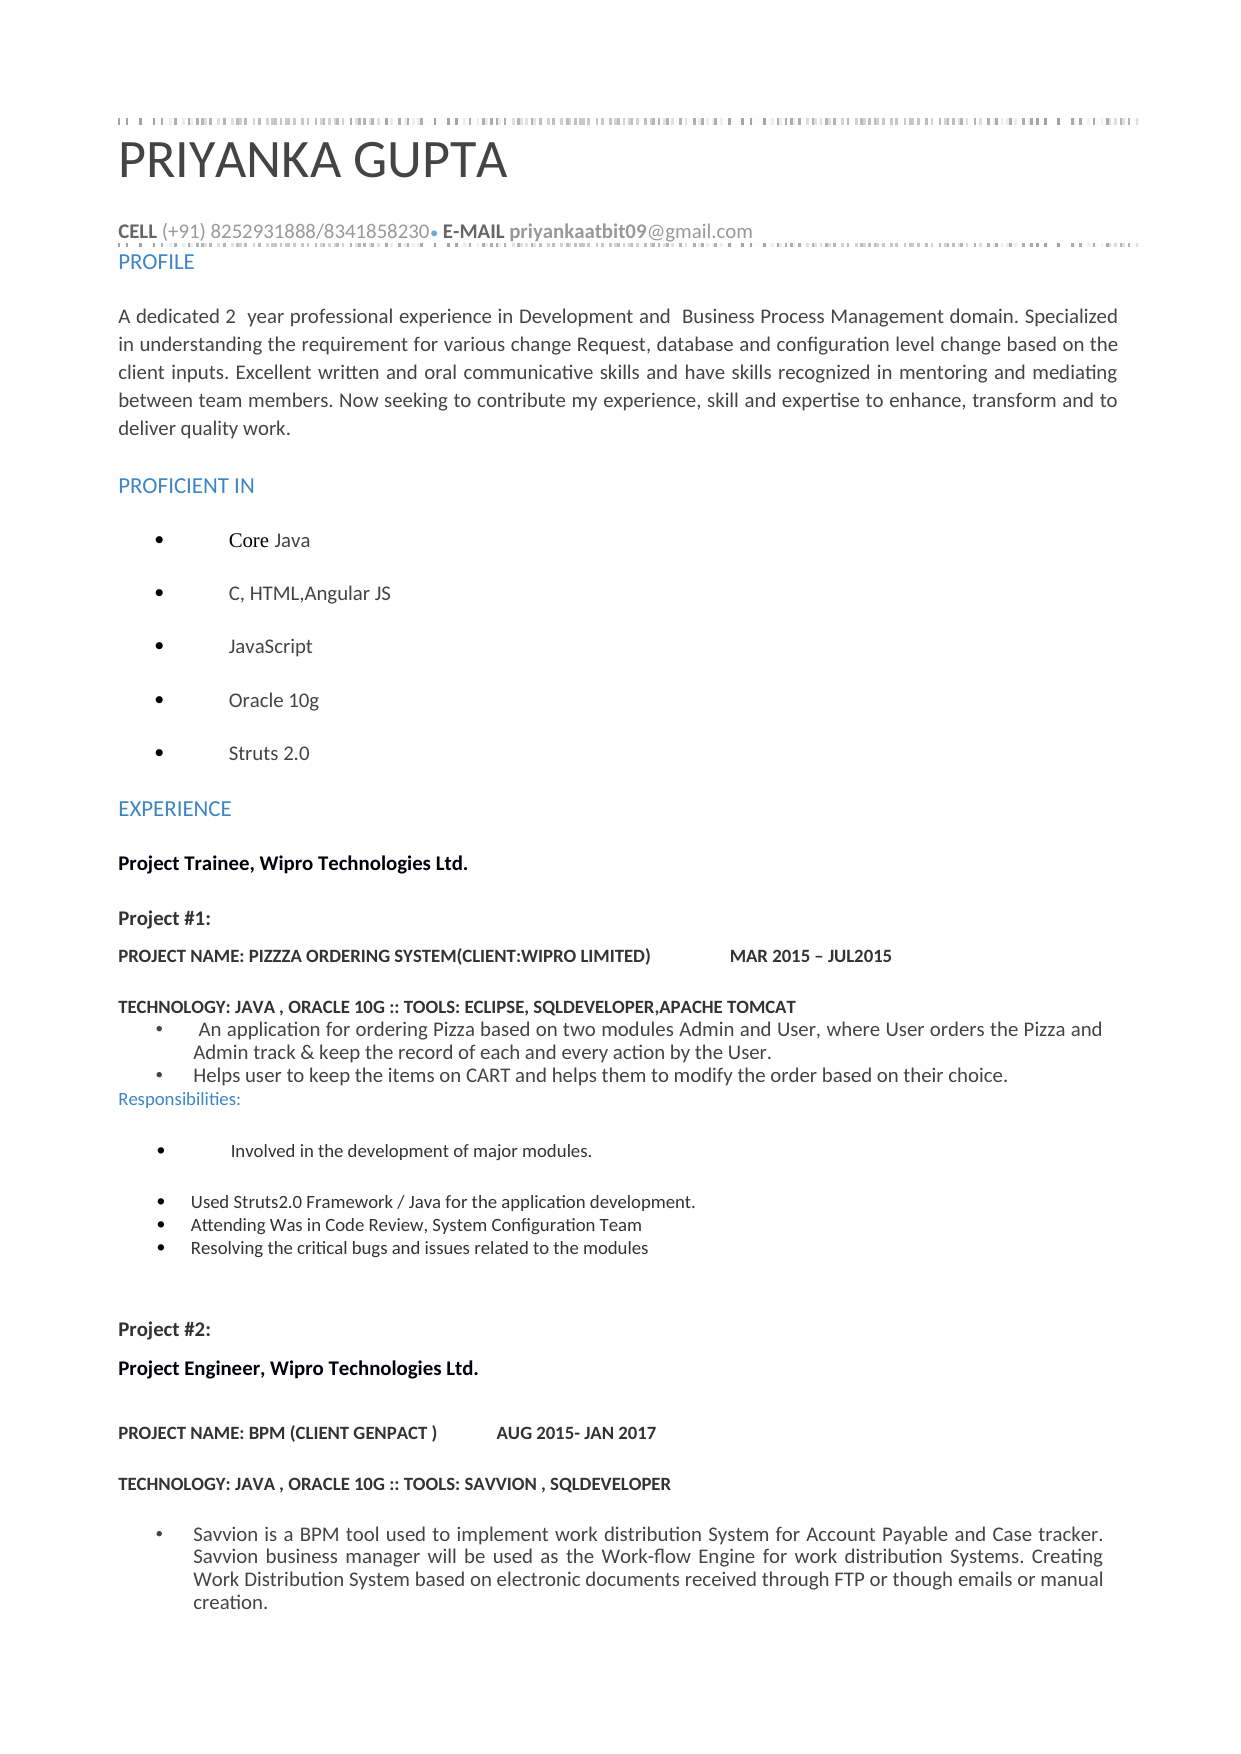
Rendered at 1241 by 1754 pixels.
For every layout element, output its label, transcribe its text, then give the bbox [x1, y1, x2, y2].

list Helps user to keep the items on CART and helps them to modify the order based on their choice. [156, 1064, 1105, 1087]
text PROJECT NAME: PIZZZA ORDERING SYSTEM(CLIENT:WIPRO LIMITED) MAR 2015 – JUL2015 [118, 943, 1122, 968]
text CELL (+91) 8252931888/8341858230• E-MAIL priyankaatbit09@gmail.com [118, 218, 1122, 243]
text · Resolving the critical bugs and issues related to the modules [158, 1236, 757, 1259]
text · Oracle 10g [156, 687, 1122, 712]
list An application for ordering Pizza based on two modules Admin and User, where User orders the Pizza and Admin track & keep the record of each and every action by the User. [156, 1018, 1105, 1064]
text · Attending Was in Code Review, System Configuration Team [158, 1213, 757, 1236]
text A dedicated 2 year professional experience in Development and Business Process Management domain. Specialized in understanding the requirement for various change Request, database and configuration level change based on the client inputs. Excellent written and oral communicative skills and have skills recognized in mentoring and mediating between team members. Now seeking to contribute my experience, skill and expertise to enhance, transform and to deliver quality work. [118, 303, 1120, 440]
text Project #2: [118, 1315, 1122, 1342]
text Project Engineer, Wipro Technologies Ltd. [118, 1355, 1122, 1380]
list Savvion is a BPM tool used to implement work distribution System for Account Payable and Case tracker. Savvion business manager will be used as the Work-flow Engine for work distribution Systems. Creating Work Distribution System based on electronic documents received through FTP or though emails or manual creation. [156, 1523, 1105, 1614]
text · JavaScript [156, 634, 1122, 659]
text · Used Struts2.0 Framework / Java for the application development. [158, 1190, 757, 1213]
text · Core Java [156, 527, 1122, 552]
text Project #1: [118, 903, 1122, 930]
text · Struts 2.0 [156, 741, 1122, 766]
text PROFICIENT IN [118, 471, 1122, 499]
text TECHNOLOGY: JAVA , ORACLE 10G :: TOOLS: SAVVION , SQLDEVELOPER [118, 1472, 1122, 1495]
text PROJECT NAME: BPM (CLIENT GENPACT ) AUG 2015- JAN 2017 [118, 1421, 1122, 1444]
text EXPERIENCE [118, 794, 1122, 822]
text · C, HTML,Angular JS [156, 580, 1122, 606]
text TECHNOLOGY: JAVA , ORACLE 10G :: TOOLS: ECLIPSE, SQLDEVELOPER,APACHE TOMCAT [118, 996, 1122, 1018]
text Responsibilities: [118, 1087, 1122, 1110]
text PROFILE [118, 247, 1122, 275]
text · Involved in the development of major modules. [158, 1138, 1122, 1162]
text Project Trainee, Wipro Technologies Ltd. [118, 850, 1122, 875]
text PRIYANKA GUPTA [118, 125, 1122, 191]
